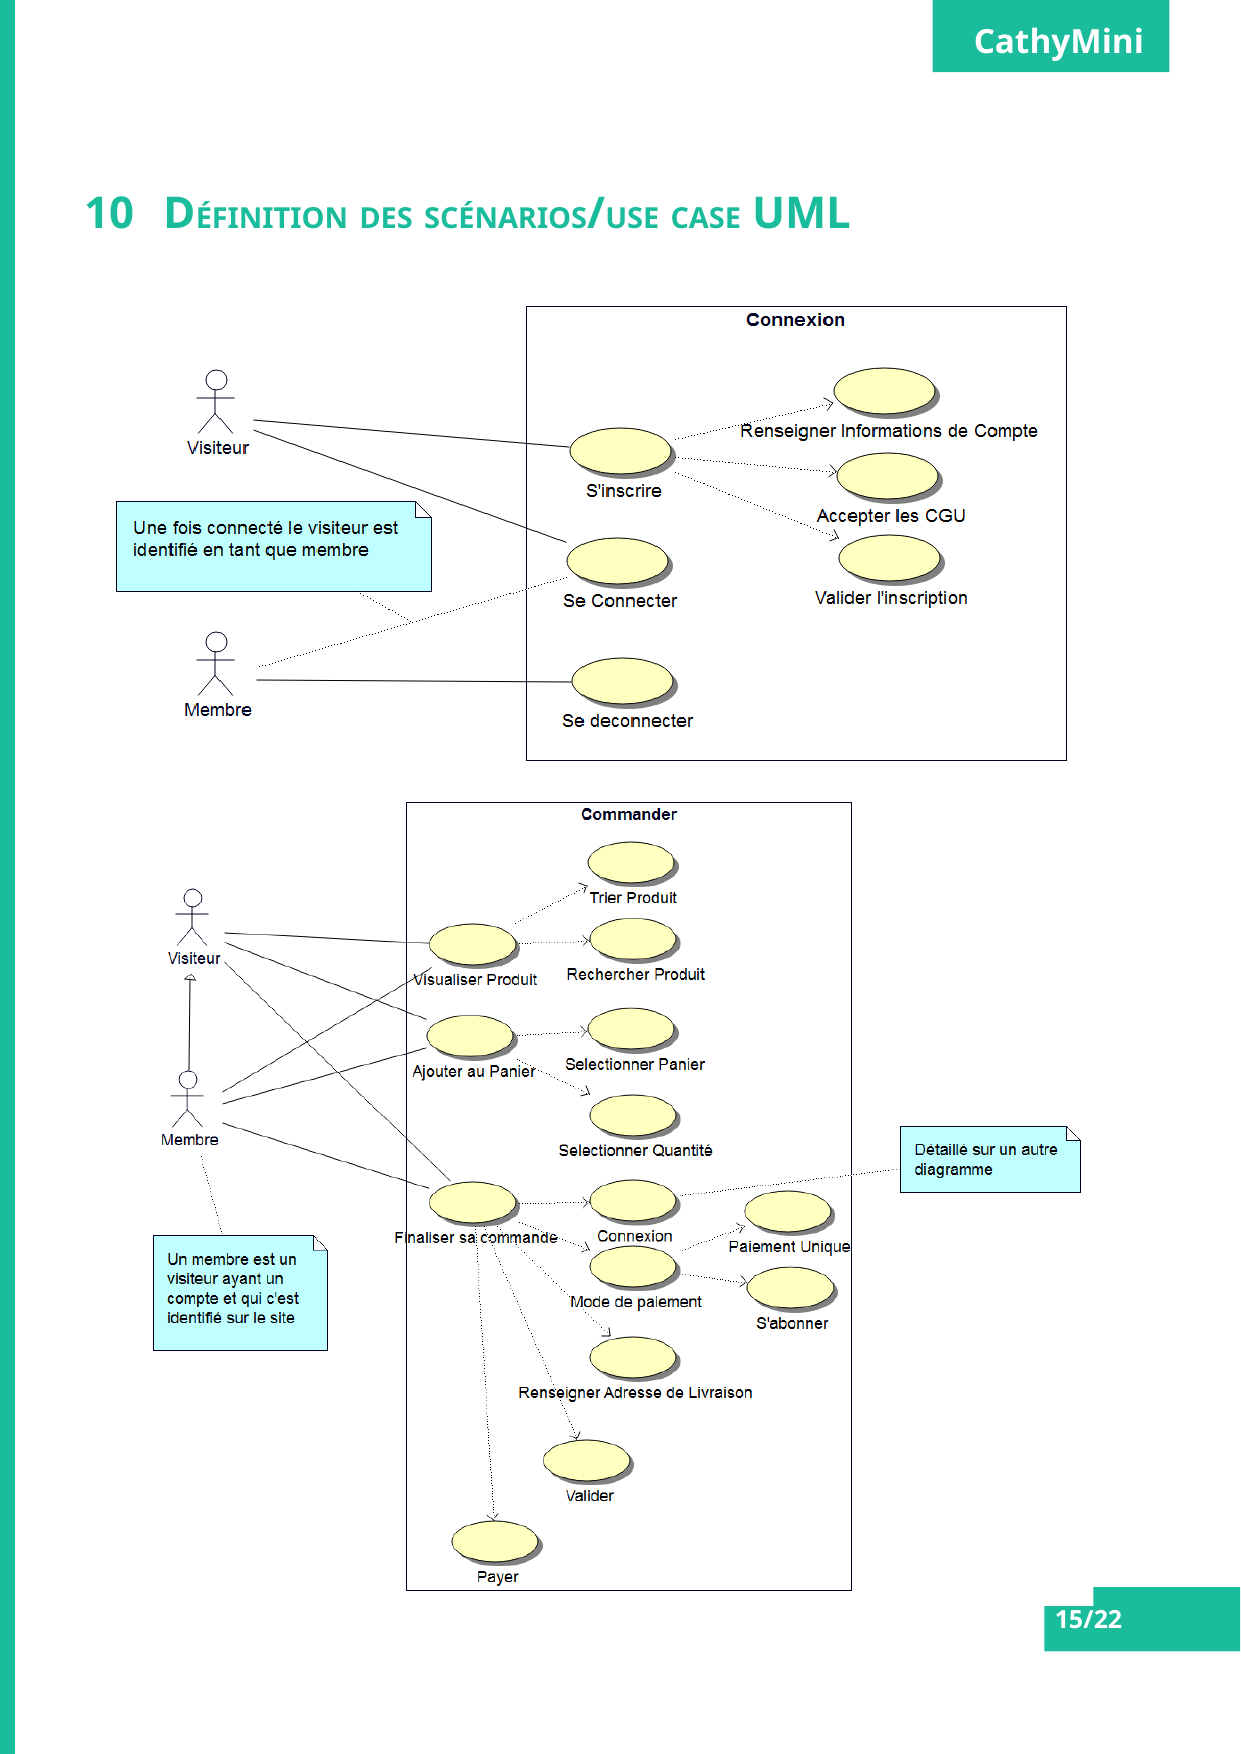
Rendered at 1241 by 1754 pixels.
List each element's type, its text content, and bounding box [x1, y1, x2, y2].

picture [99, 273, 1141, 1606]
subtitle Définition des scénarios/use case UML [73, 182, 1122, 241]
